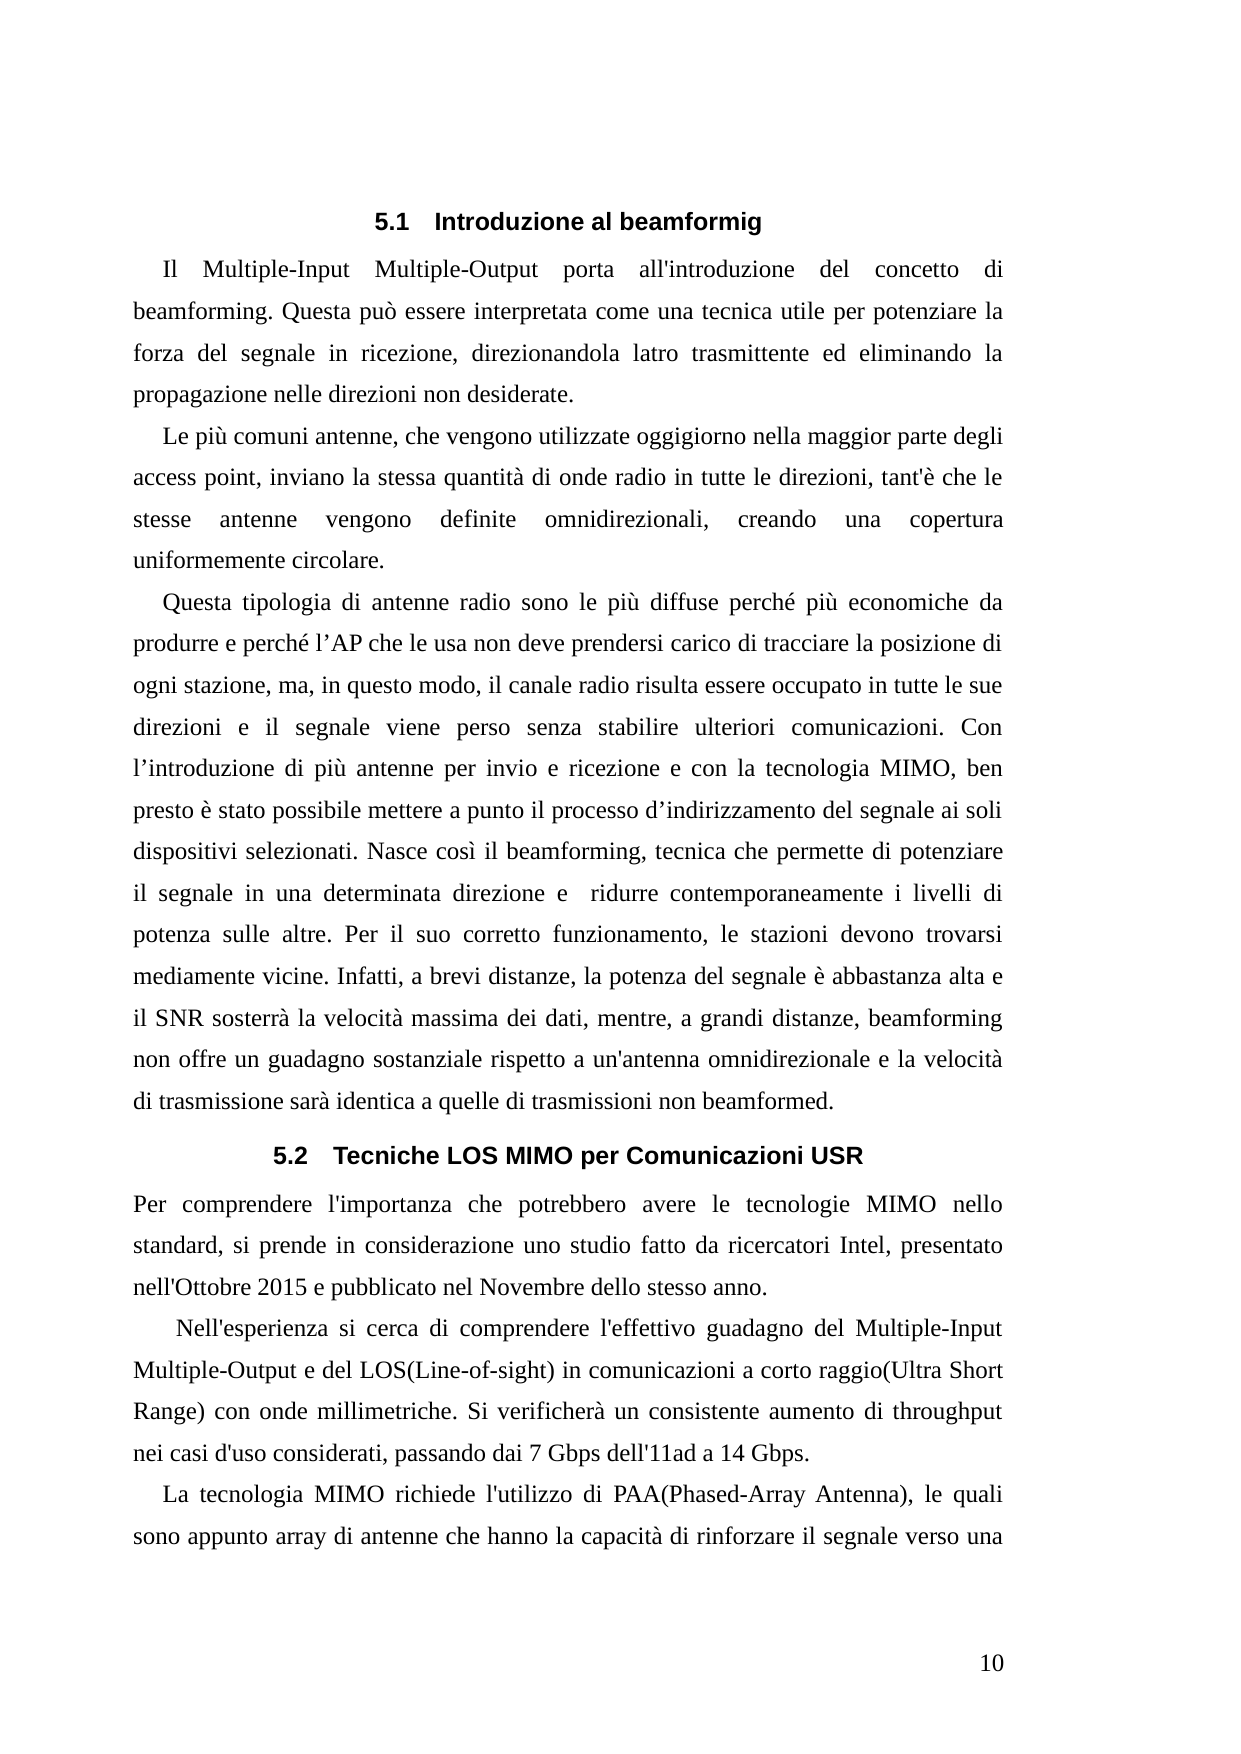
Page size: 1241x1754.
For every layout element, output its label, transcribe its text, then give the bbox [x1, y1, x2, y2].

text Per comprendere l'importanza che potrebbero avere le tecnologie MIMO nello standard, si prende in considerazione uno studio fatto da ricercatori Intel, presentato nell'Ottobre 2015 e pubblicato nel Novembre dello stesso anno. [133, 1190, 1004, 1301]
text Le più comuni antenne, che vengono utilizzate oggigiorno nella maggior parte degli access point, inviano la stessa quantità di onde radio in tutte le direzioni, tant'è che le stesse antenne vengono definite omnidirezionali, creando una copertura uniformemente circolare. [133, 422, 1004, 574]
text La tecnologia MIMO richiede l'utilizzo di PAA(Phased-Array Antenna), le quali sono appunto array di antenne che hanno la capacità di rinforzare il segnale verso una [133, 1481, 1004, 1550]
text Questa tipologia di antenne radio sono le più diffuse perché più economiche da produrre e perché l’AP che le usa non deve prendersi carico di tracciare la posizione di ogni stazione, ma, in questo modo, il canale radio risulta essere occupato in tutte le sue direzioni e il segnale viene perso senza stabilire ulteriori comunicazioni. Con l’introduzione di più antenne per invio e ricezione e con la tecnologia MIMO, ben presto è stato possibile mettere a punto il processo d’indirizzamento del segnale ai soli dispositivi selezionati. Nasce così il beamforming, tecnica che permette di potenziare il segnale in una determinata direzione e ridurre contemporaneamente i livelli di potenza sulle altre. Per il suo corretto funzionamento, le stazioni devono trovarsi mediamente vicine. Infatti, a brevi distanze, la potenza del segnale è abbastanza alta e il SNR sosterrà la velocità massima dei dati, mentre, a grandi distanze, beamforming non offre un guadagno sostanziale rispetto a un'antenna omnidirezionale e la velocità di trasmissione sarà identica a quelle di trasmissioni non beamformed. [133, 588, 1004, 1114]
text Il Multiple-Input Multiple-Output porta all'introduzione del concetto di beamforming. Questa può essere interpretata come una tecnica utile per potenziare la forza del segnale in ricezione, direzionandola latro trasmittente ed eliminando la propagazione nelle direzioni non desiderate. [133, 256, 1004, 408]
subtitle Introduzione al beamformig [133, 207, 1004, 235]
text Nell'esperienza si cerca di comprendere l'effettivo guadagno del Multiple-Input Multiple-Output e del LOS(Line-of-sight) in comunicazioni a corto raggio(Ultra Short Range) con onde millimetriche. Si verificherà un consistente aumento di throughput nei casi d'uso considerati, passando dai 7 Gbps dell'11ad a 14 Gbps. [133, 1314, 1004, 1467]
subtitle Tecniche LOS MIMO per Comunicazioni USR [133, 1141, 1004, 1169]
